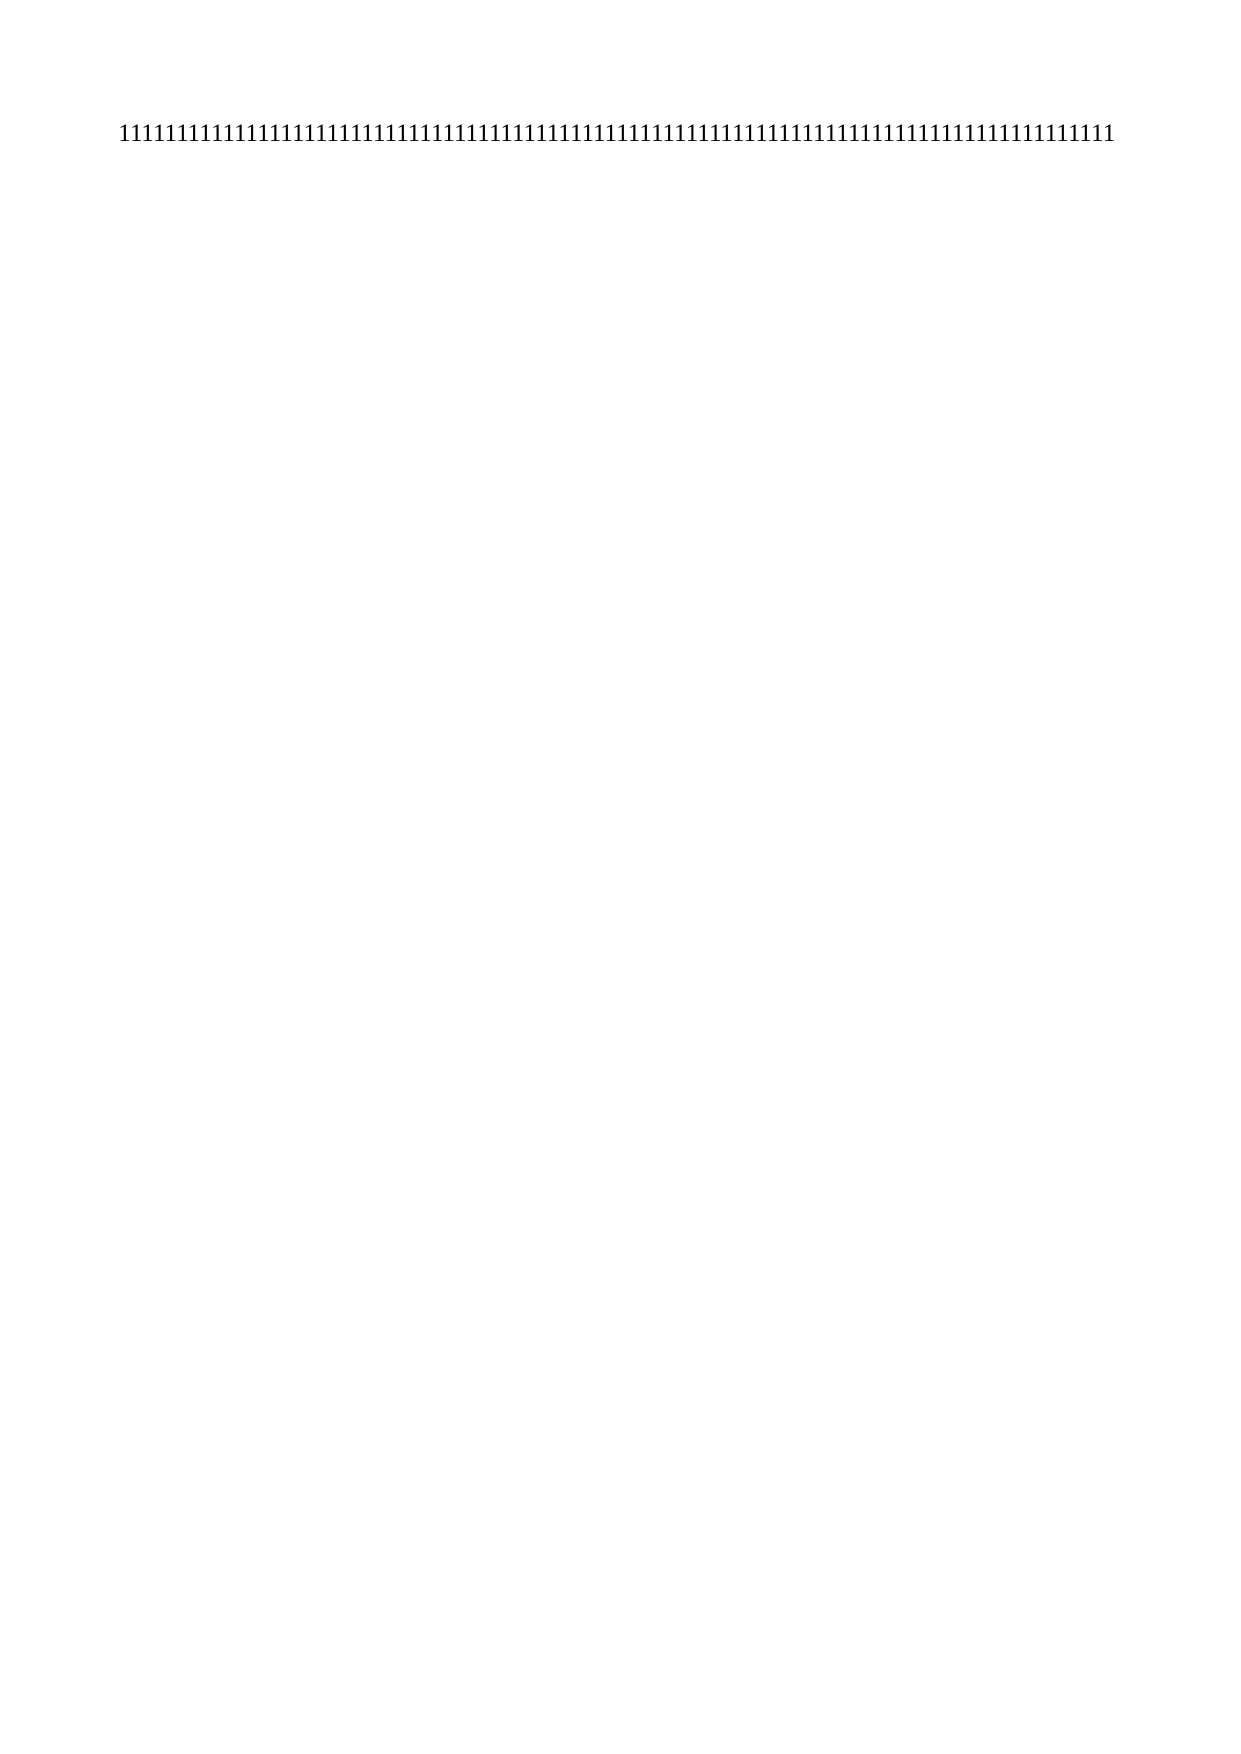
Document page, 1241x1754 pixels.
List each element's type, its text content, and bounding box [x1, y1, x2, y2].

text 11111111111111111111111111111111111111111111111111111111111111111111111111111111111111 [118, 118, 1122, 147]
